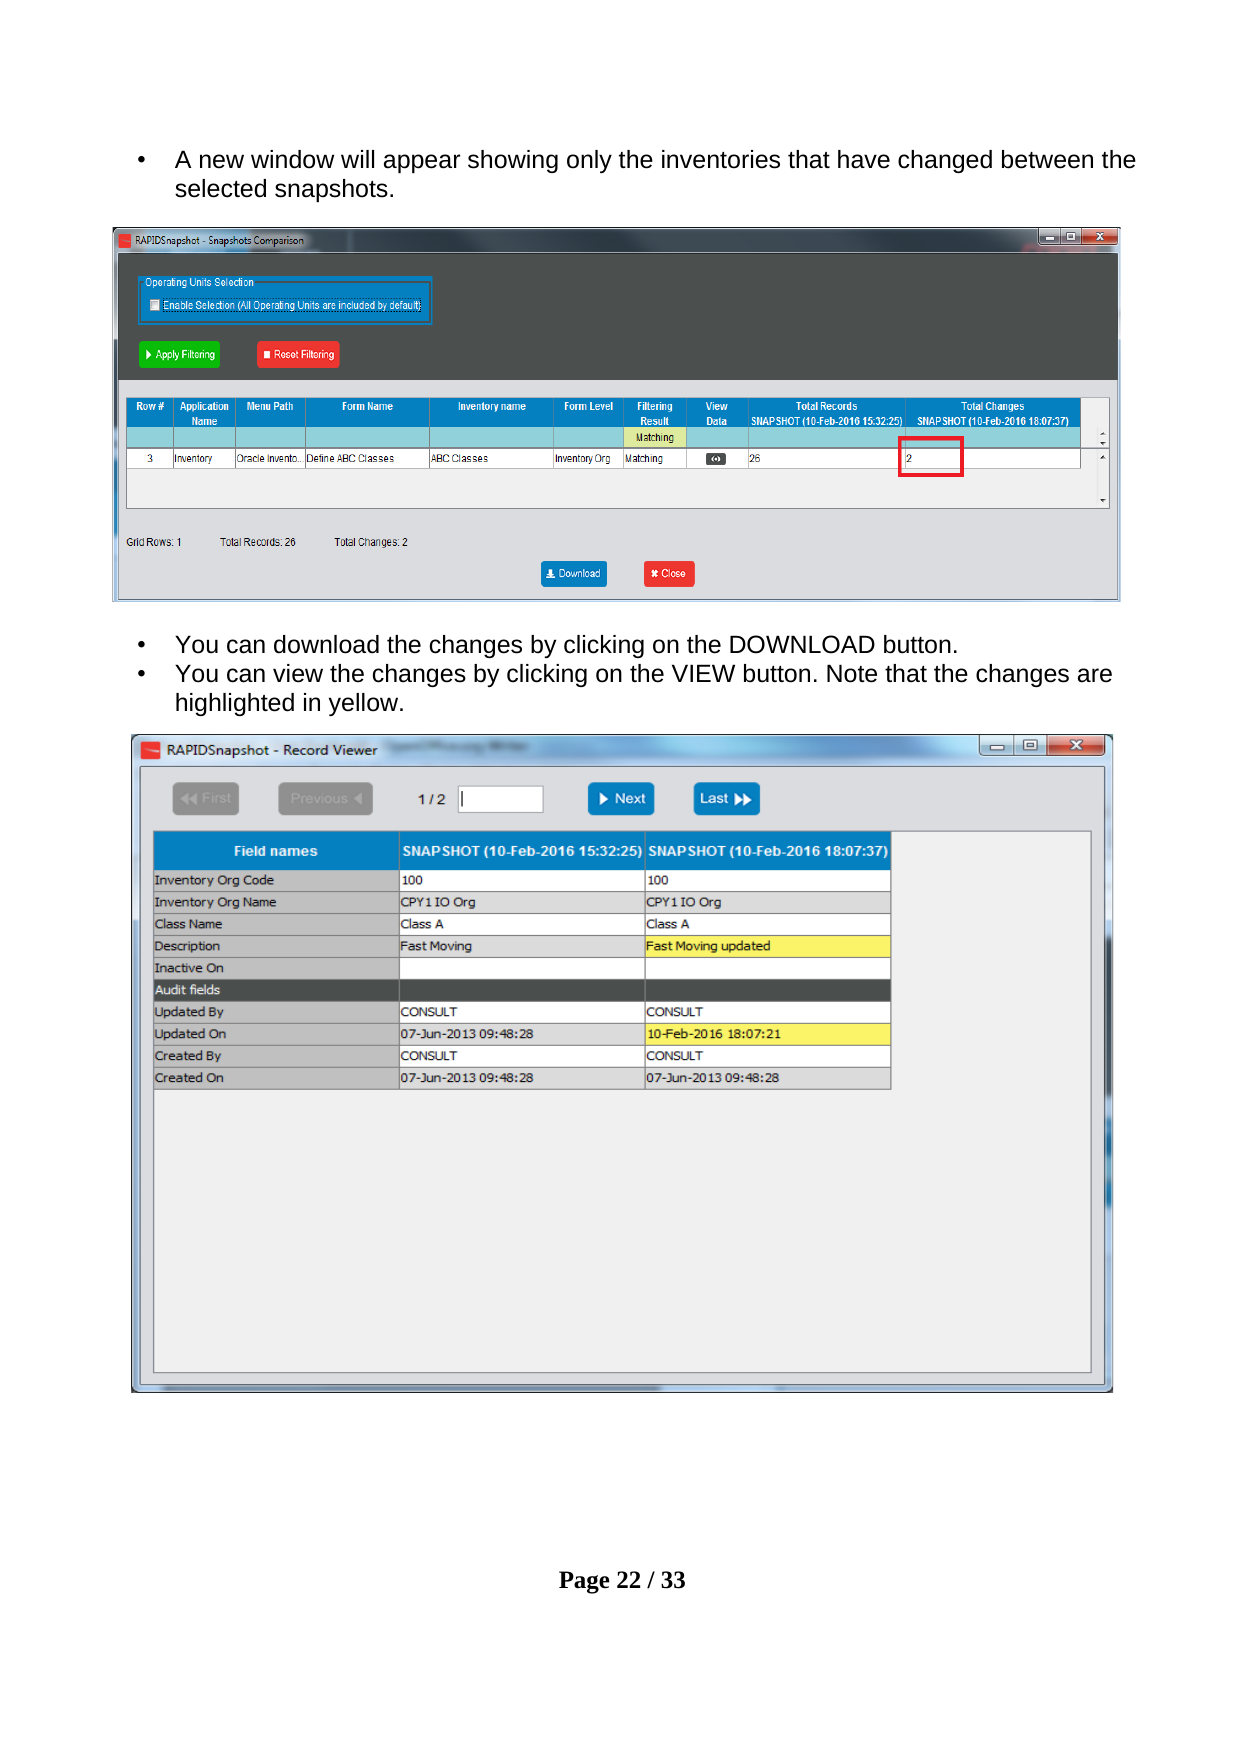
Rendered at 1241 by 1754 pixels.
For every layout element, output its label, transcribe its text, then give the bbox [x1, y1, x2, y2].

list You can view the changes by clicking on the VIEW button. Note that the changes are highlighted in yellow. [137, 659, 1144, 717]
list A new window will appear showing only the inventories that have changed between the selected snapshots. [137, 145, 1144, 203]
list You can download the changes by clicking on the DOWNLOAD button. [137, 631, 1144, 659]
picture [131, 734, 1114, 1393]
